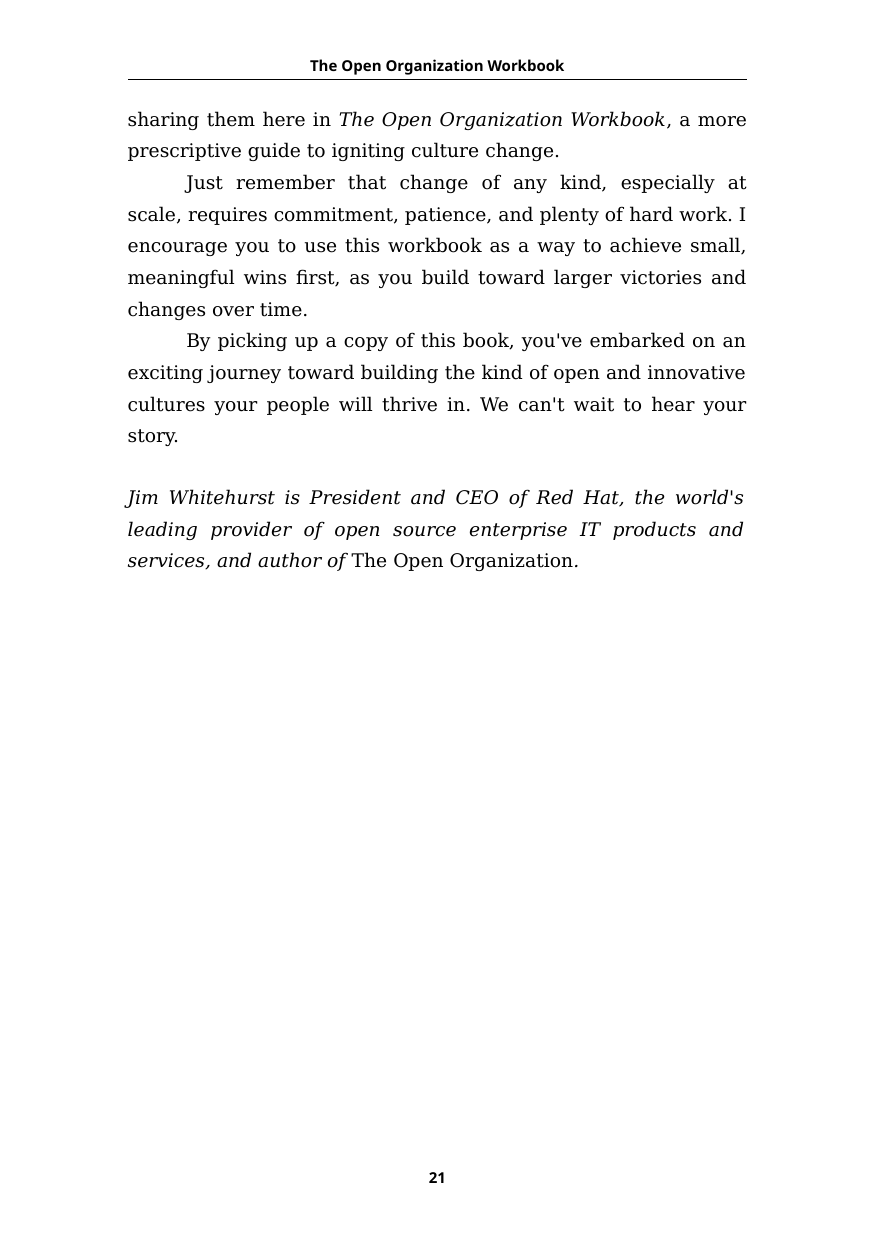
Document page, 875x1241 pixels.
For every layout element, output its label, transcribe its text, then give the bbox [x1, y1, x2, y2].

text Just remember that change of any kind, especially at scale, requires commitment, patience, and plenty of hard work. I encourage you to use this workbook as a way to achieve small, meaningful wins first, as you build toward larger victories and changes over time. [127, 172, 747, 321]
text Jim Whitehurst is President and CEO of Red Hat, the world's leading provider of open source enterprise IT products and services, and author of The Open Organization. [127, 487, 747, 572]
text By picking up a copy of this book, you've embarked on an exciting journey toward building the kind of open and innovative cultures your people will thrive in. We can't wait to hear your story. [127, 330, 747, 447]
text sharing them here in The Open Organization Workbook, a more prescriptive guide to igniting culture change. [127, 109, 747, 162]
